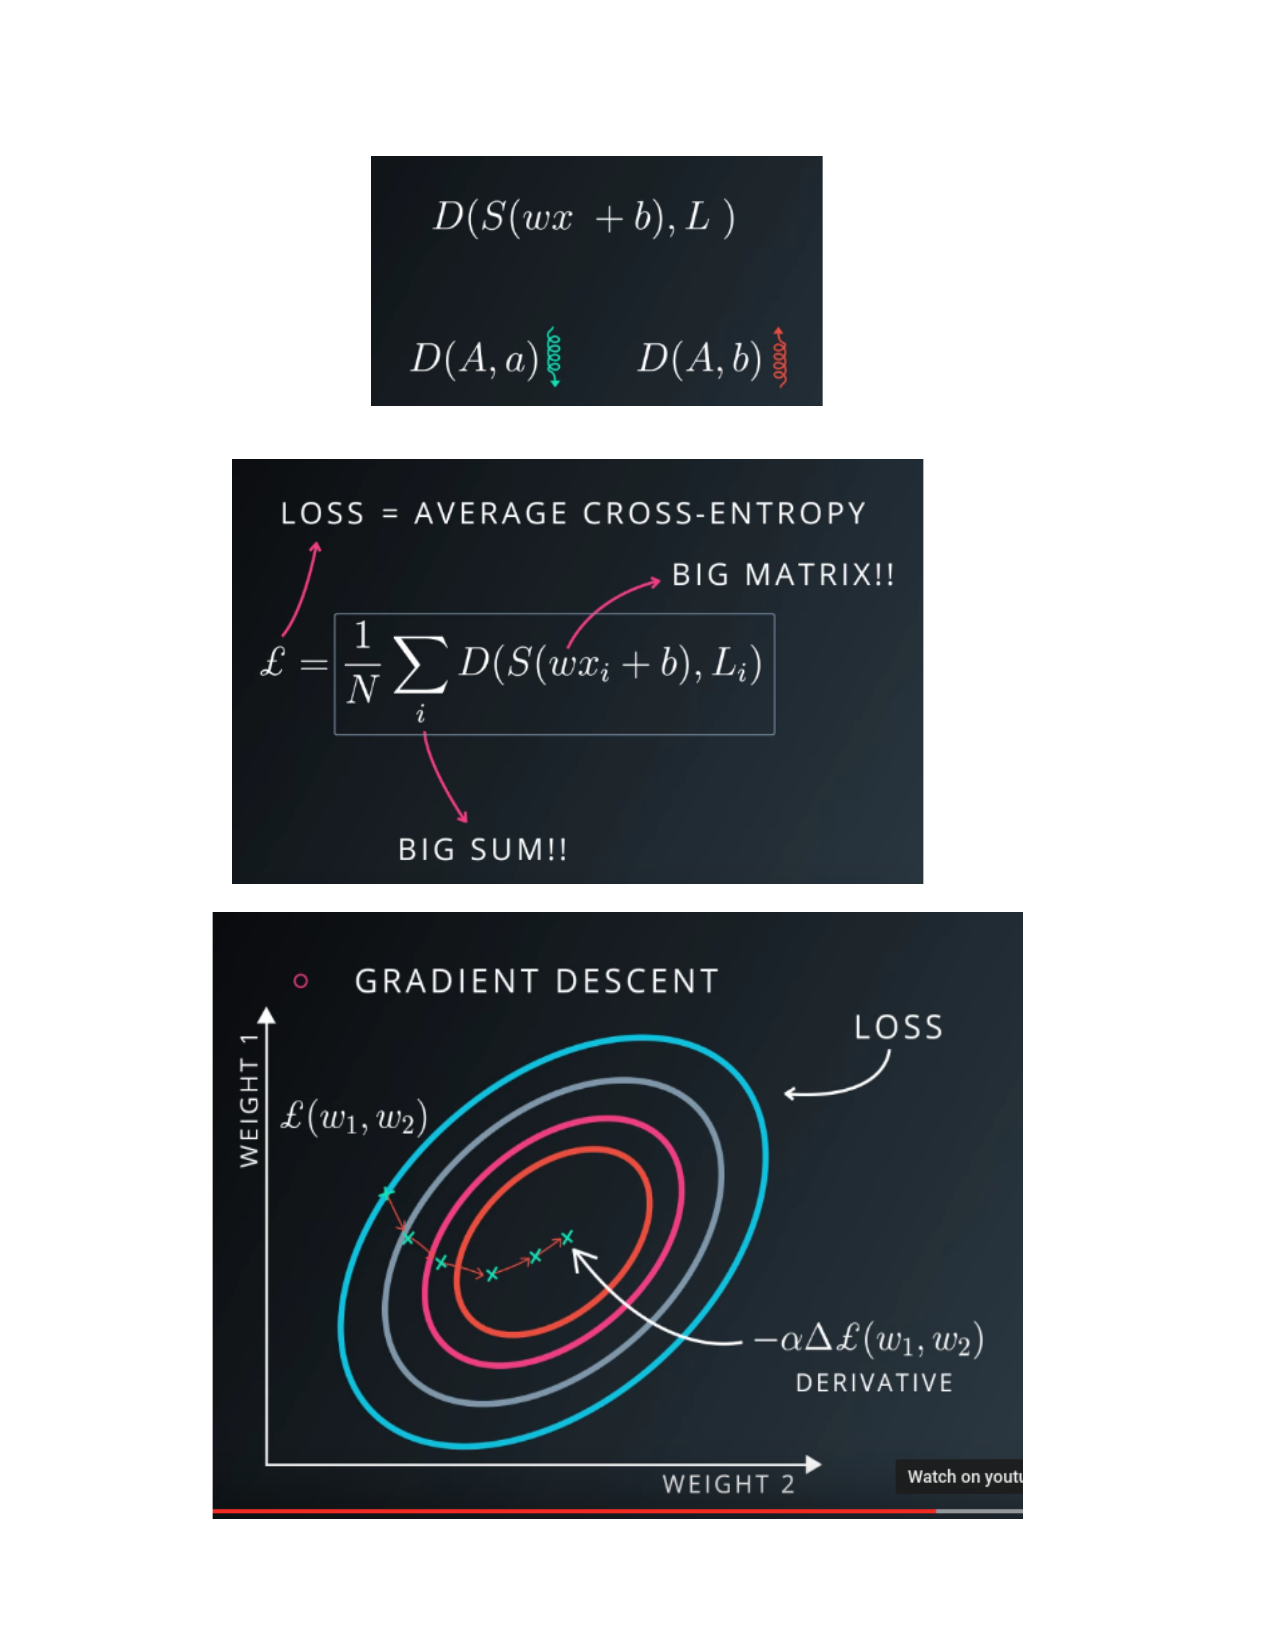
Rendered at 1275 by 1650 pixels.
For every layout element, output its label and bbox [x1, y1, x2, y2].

picture [371, 156, 823, 406]
picture [212, 912, 1023, 1519]
picture [232, 459, 924, 884]
